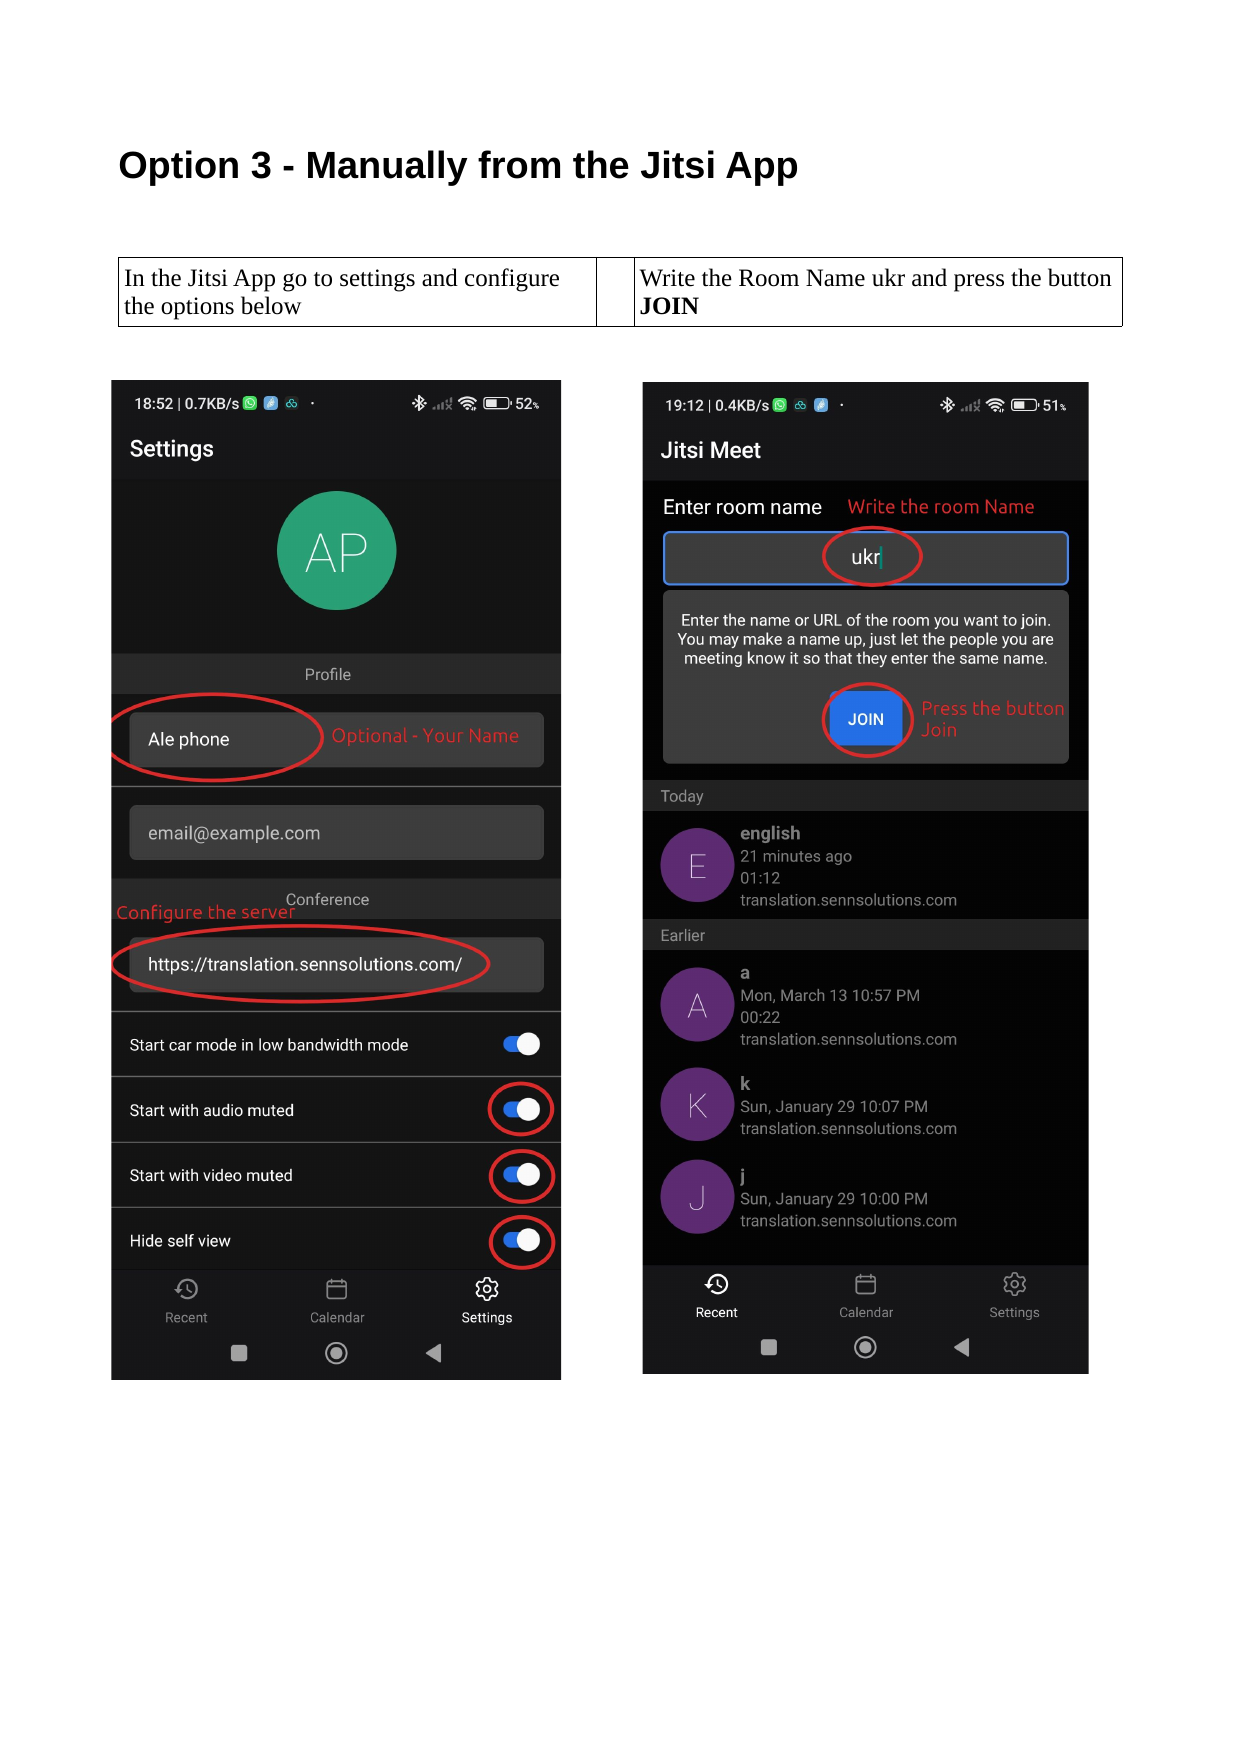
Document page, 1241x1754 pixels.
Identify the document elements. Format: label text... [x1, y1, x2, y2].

picture [642, 382, 1089, 1374]
table_header In the Jitsi App go to settings and configure the options below [119, 258, 596, 326]
picture [111, 380, 562, 1380]
table_header Write the Room Name ukr and press the button JOIN [635, 258, 1122, 326]
subtitle Option 3 - Manually from the Jitsi App [118, 143, 1122, 187]
table_header [597, 258, 634, 326]
